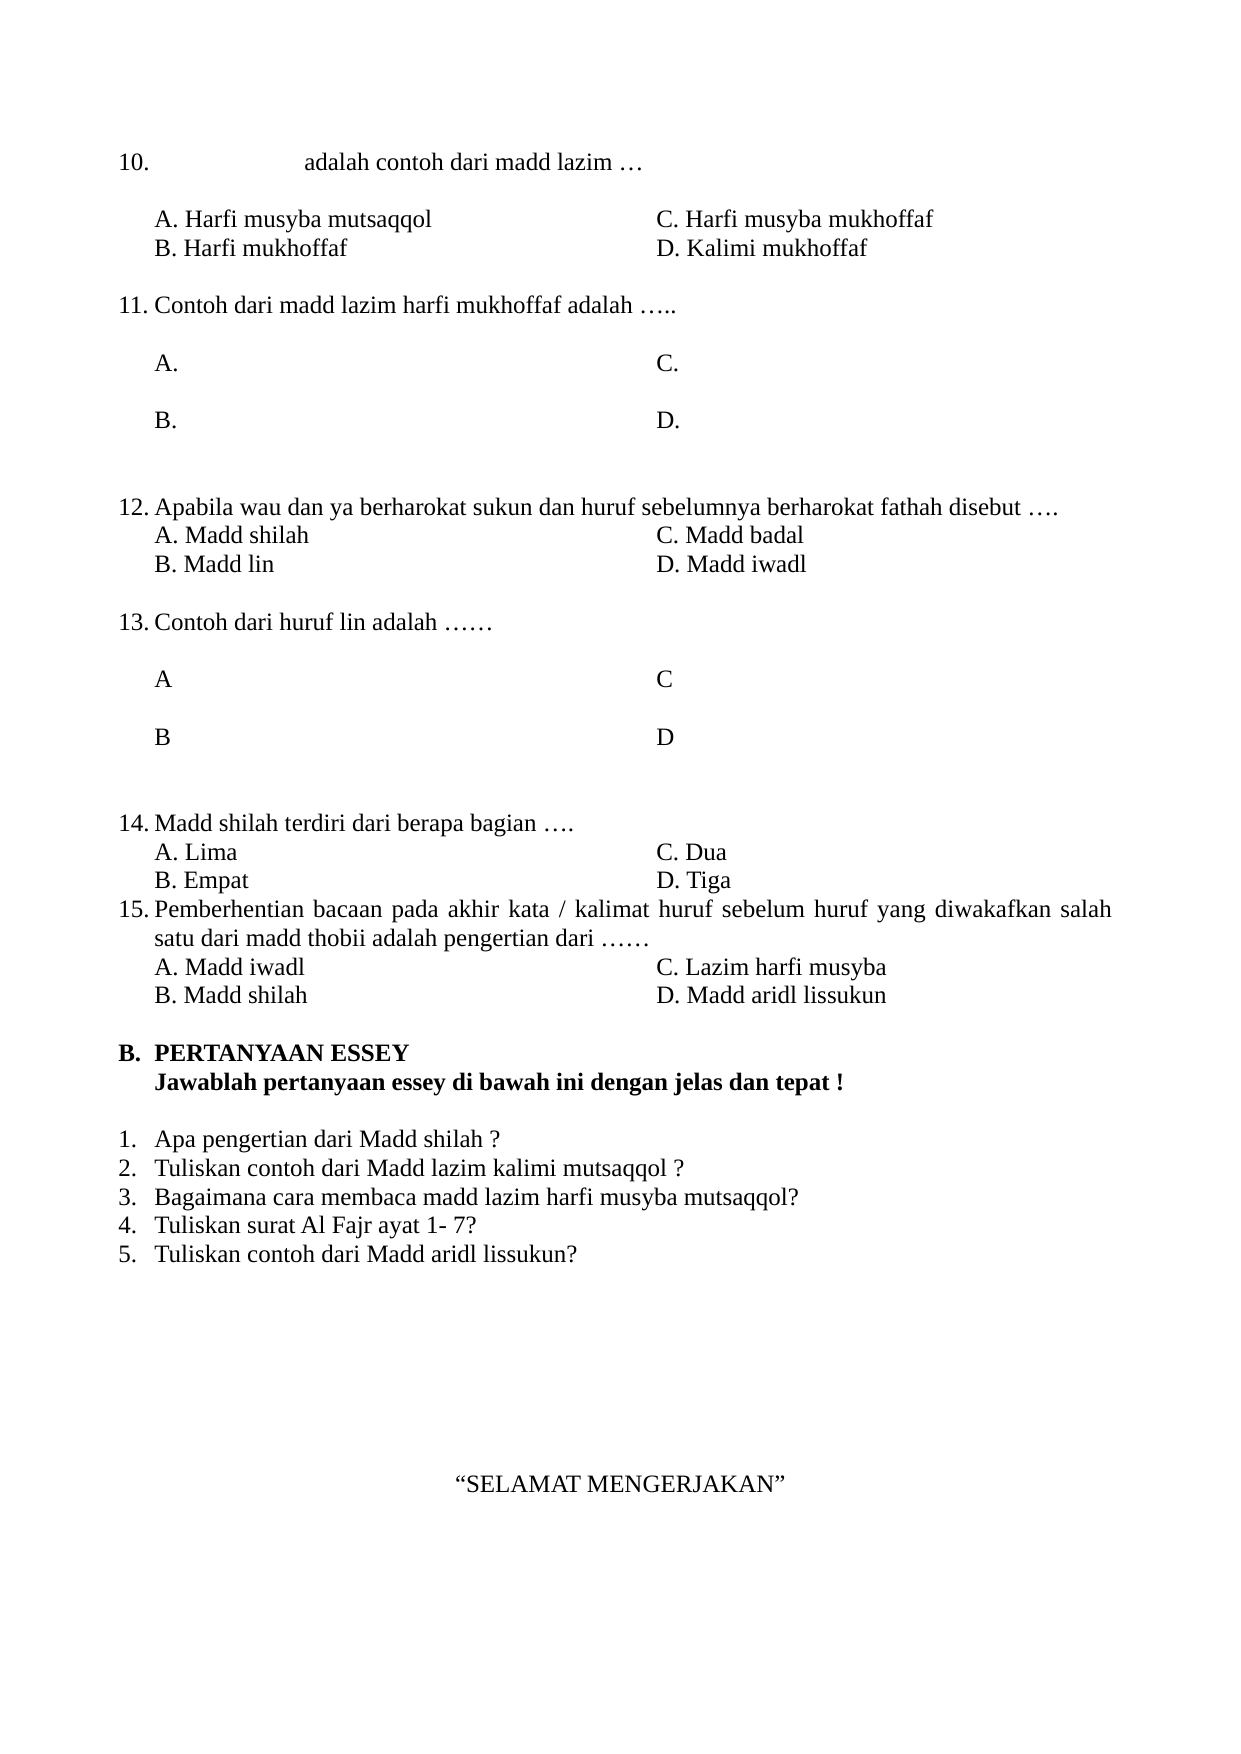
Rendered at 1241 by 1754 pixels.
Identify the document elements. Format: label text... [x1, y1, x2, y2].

text C. Harfi musyba mukhoffaf [620, 204, 1122, 233]
text 4. Tuliskan surat Al Fajr ayat 1- 7? [118, 1211, 1122, 1239]
text A. Lima [118, 837, 620, 866]
text B [118, 722, 620, 751]
text 15. Pemberhentian bacaan pada akhir kata / kalimat huruf sebelum huruf yang diwakafkan salah satu dari madd thobii adalah pengertian dari …… [118, 894, 1122, 952]
text C [620, 664, 1122, 693]
text D. Madd iwadl [620, 549, 1122, 578]
text A. Madd iwadl [118, 952, 620, 981]
text D. Kalimi mukhoffaf [620, 233, 1122, 262]
text 1. Apa pengertian dari Madd shilah ? [118, 1124, 1122, 1153]
text A [118, 664, 620, 693]
text B. Empat [118, 866, 620, 894]
text A. [118, 348, 620, 377]
text 11. Contoh dari madd lazim harfi mukhoffaf adalah ….. [118, 291, 1122, 319]
text D [620, 722, 1122, 751]
text B. Madd lin [118, 549, 620, 578]
text D. [620, 406, 1122, 434]
text 2. Tuliskan contoh dari Madd lazim kalimi mutsaqqol ? [118, 1153, 1122, 1182]
text C. Lazim harfi musyba [620, 952, 1122, 981]
text B. [118, 406, 620, 434]
text C. Dua [620, 837, 1122, 866]
text 12. Apabila wau dan ya berharokat sukun dan huruf sebelumnya berharokat fathah disebut …. [118, 492, 1122, 521]
text D. Madd aridl lissukun [620, 981, 1122, 1009]
text A. Harfi musyba mutsaqqol [118, 204, 620, 233]
text B. Harfi mukhoffaf [118, 233, 620, 262]
text A. Madd shilah [118, 521, 620, 549]
text 14. Madd shilah terdiri dari berapa bagian …. [118, 808, 1122, 837]
text 10. adalah contoh dari madd lazim … [118, 147, 1122, 176]
text B. PERTANYAAN ESSEY [118, 1038, 1122, 1067]
text 5. Tuliskan contoh dari Madd aridl lissukun? [118, 1239, 1122, 1268]
text C. [620, 348, 1122, 377]
text Jawablah pertanyaan essey di bawah ini dengan jelas dan tepat ! [118, 1067, 1122, 1096]
text C. Madd badal [620, 521, 1122, 549]
text “SELAMAT MENGERJAKAN” [118, 1469, 1122, 1498]
text 13. Contoh dari huruf lin adalah …… [118, 607, 1122, 636]
text D. Tiga [620, 866, 1122, 894]
text B. Madd shilah [118, 981, 620, 1009]
text 3. Bagaimana cara membaca madd lazim harfi musyba mutsaqqol? [118, 1182, 1122, 1211]
